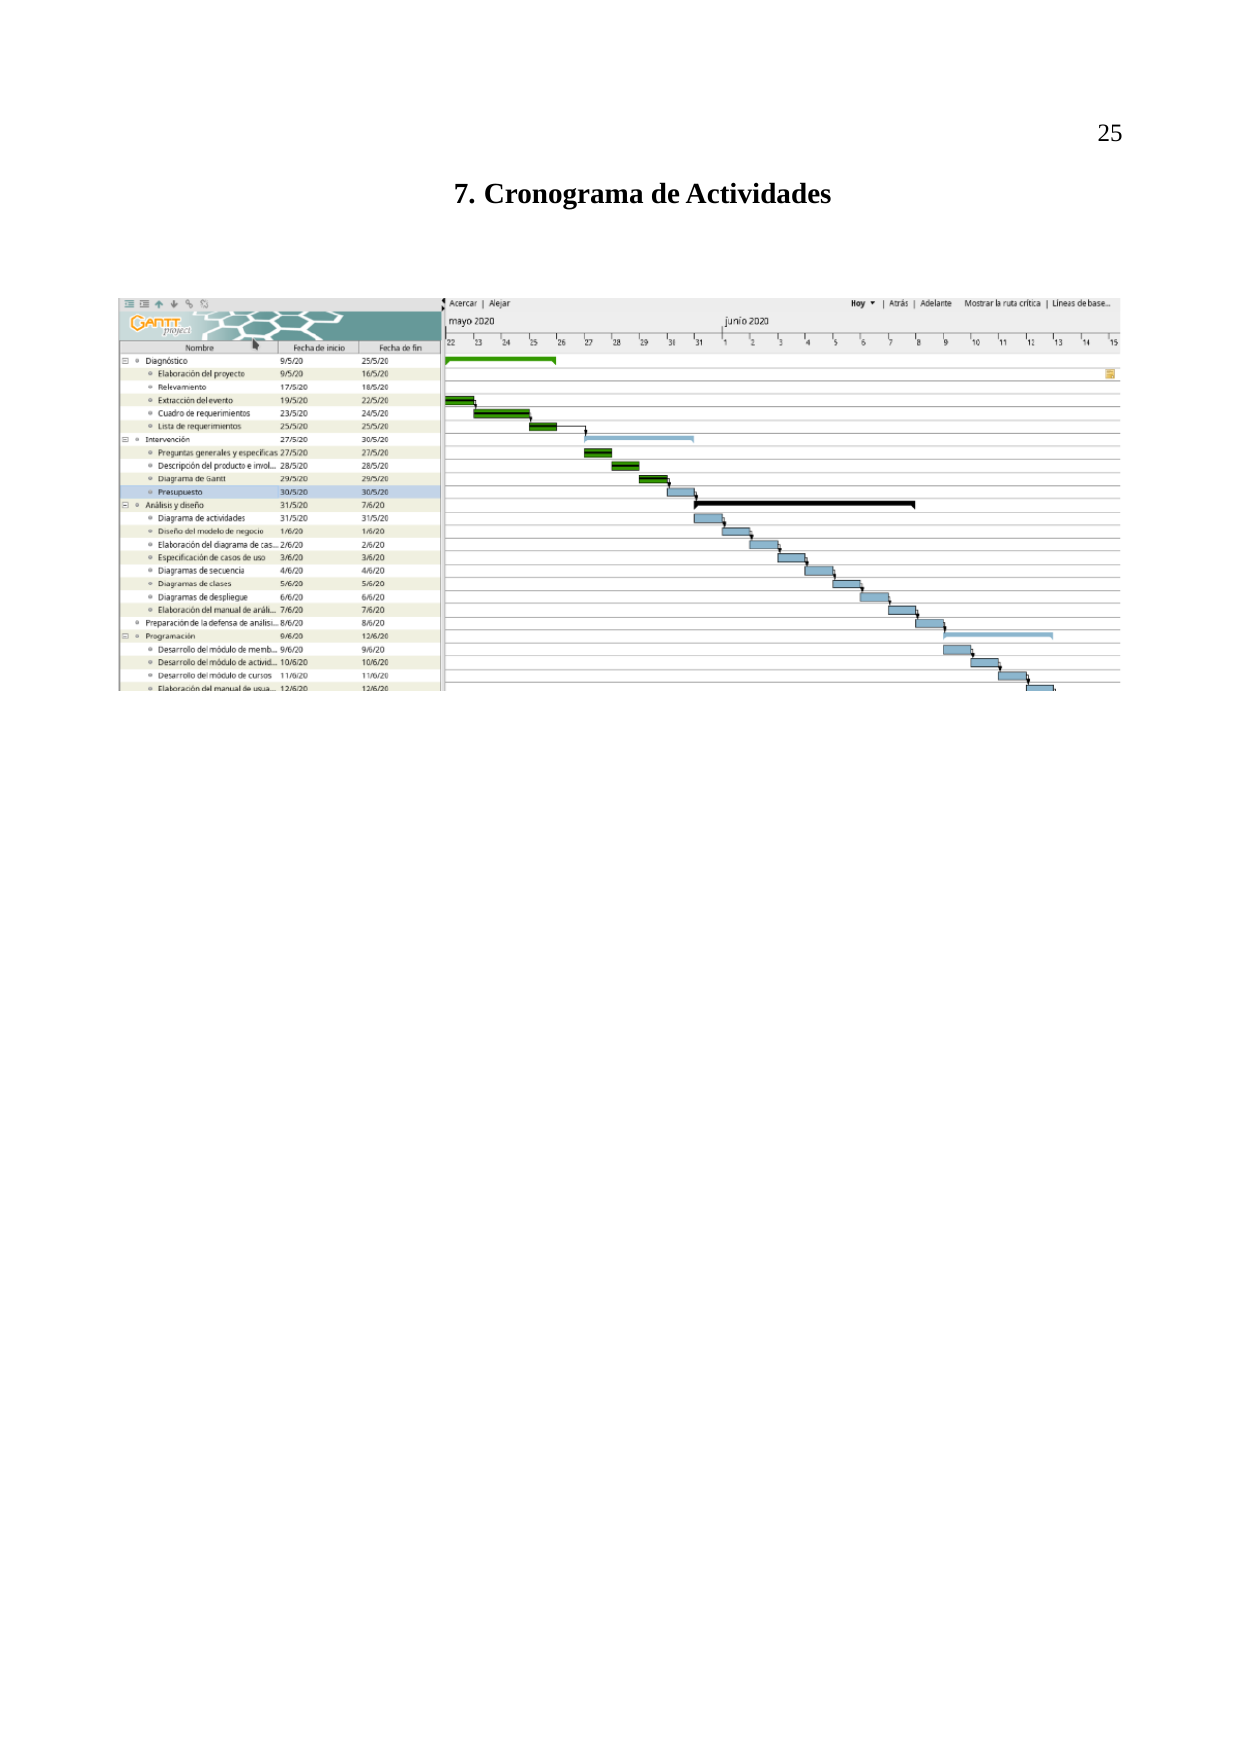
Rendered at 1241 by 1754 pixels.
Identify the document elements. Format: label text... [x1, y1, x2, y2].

picture [118, 298, 1123, 691]
list Cronograma de Actividades [156, 176, 1122, 210]
